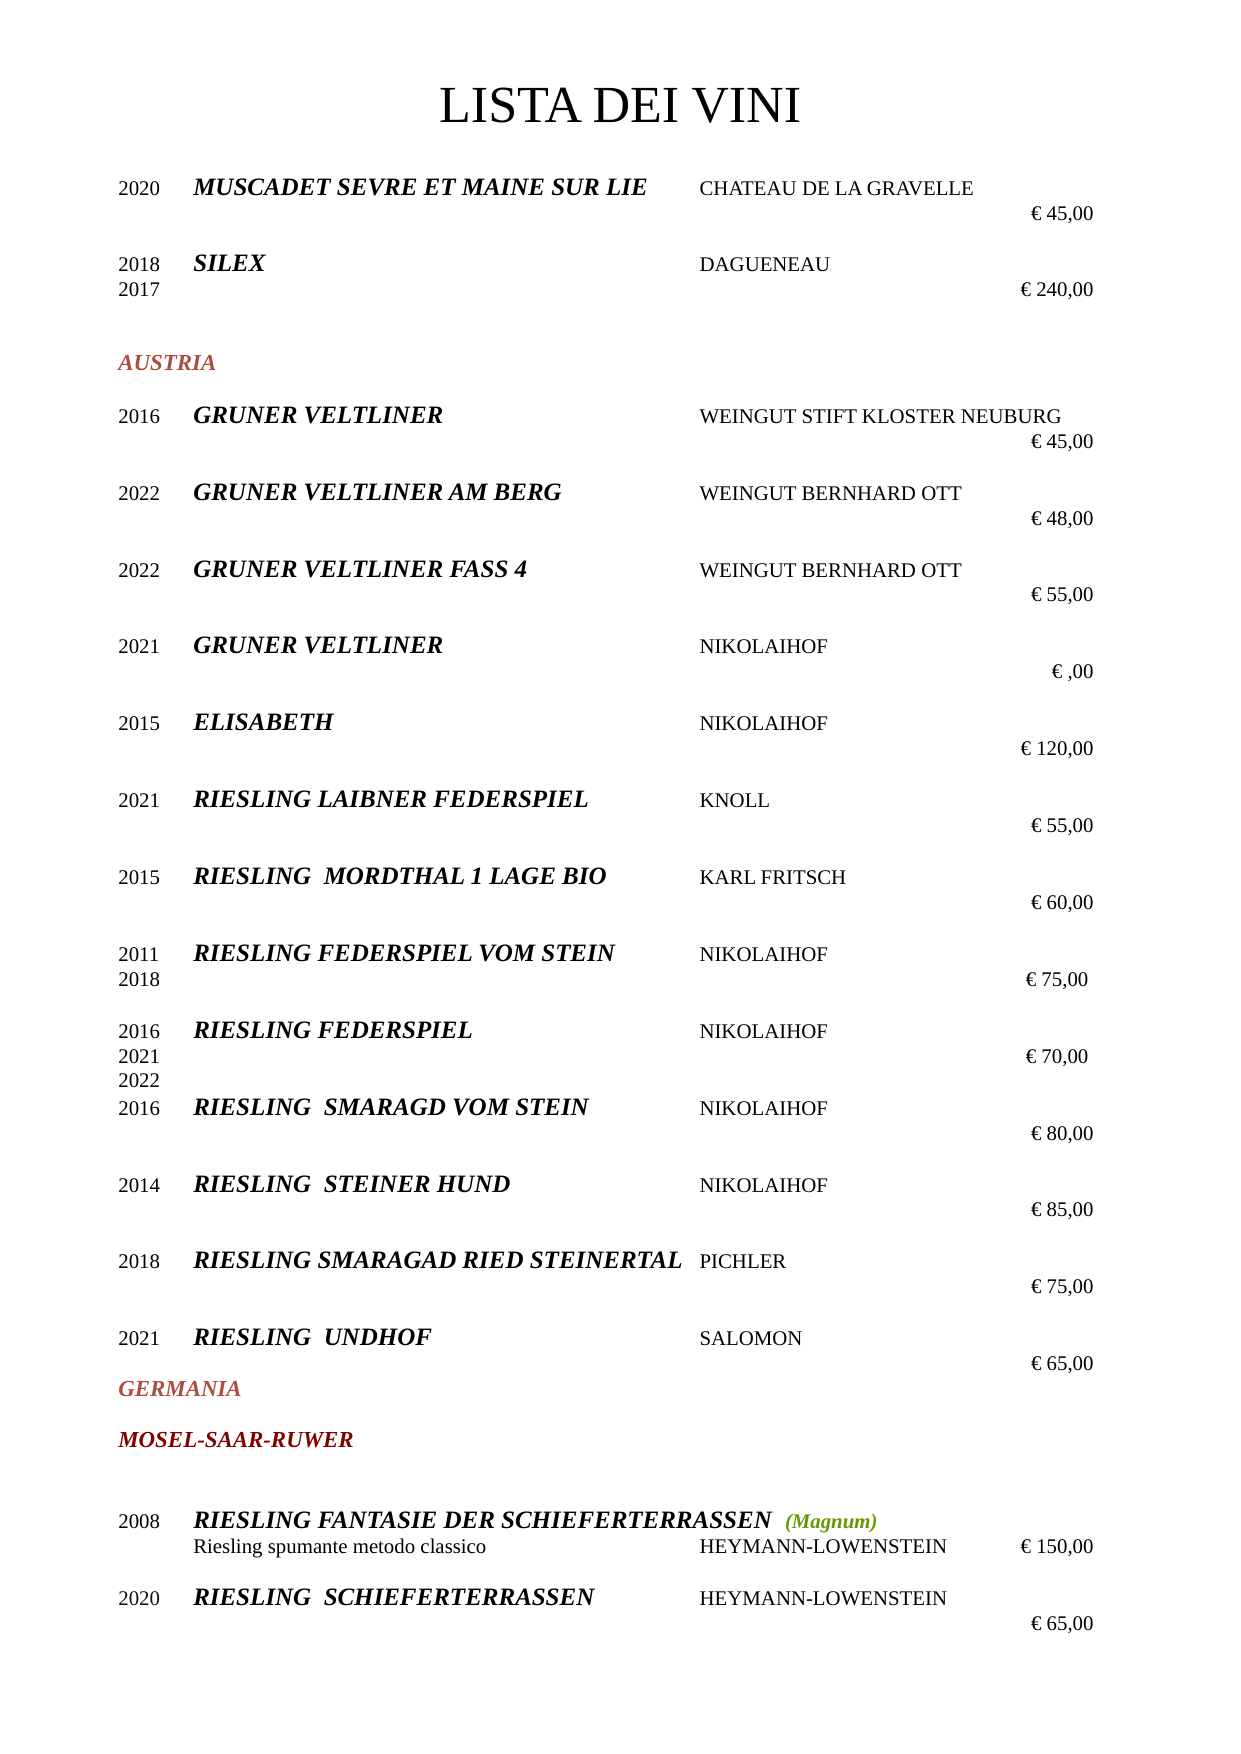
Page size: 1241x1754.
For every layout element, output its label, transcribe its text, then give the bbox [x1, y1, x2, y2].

text Riesling spumante metodo classico HEYMANN-LOWENSTEIN € 150,00 [118, 1533, 1122, 1558]
text € 45,00 [118, 200, 1122, 224]
text 2022 GRUNER VELTLINER AM BERG WEINGUT BERNHARD OTT [118, 477, 1122, 506]
text 2018 SILEX DAGUENEAU [118, 248, 1122, 277]
text 2016 GRUNER VELTLINER WEINGUT STIFT KLOSTER NEUBURG [118, 400, 1122, 429]
text € 65,00 [118, 1351, 1122, 1375]
text € 120,00 [118, 736, 1122, 760]
text 2016 RIESLING FEDERSPIEL NIKOLAIHOF [118, 1015, 1122, 1044]
text € 48,00 [118, 506, 1122, 529]
text € 75,00 [118, 1274, 1122, 1298]
text 2021 RIESLING UNDHOF SALOMON [118, 1322, 1122, 1351]
text 2021 € 70,00 [118, 1044, 1122, 1068]
text € 45,00 [118, 429, 1122, 453]
text 2008 RIESLING FANTASIE DER SCHIEFERTERRASSEN (Magnum) [118, 1505, 1122, 1533]
text 2016 RIESLING SMARAGD VOM STEIN NIKOLAIHOF [118, 1092, 1122, 1121]
text € ,00 [118, 659, 1122, 683]
text 2018 RIESLING SMARAGAD RIED STEINERTAL PICHLER [118, 1246, 1122, 1274]
text 2011 RIESLING FEDERSPIEL VOM STEIN NIKOLAIHOF [118, 938, 1122, 967]
text MOSEL-SAAR-RUWER [118, 1426, 1122, 1452]
text 2015 ELISABETH NIKOLAIHOF [118, 707, 1122, 736]
text 2022 GRUNER VELTLINER FASS 4 WEINGUT BERNHARD OTT [118, 554, 1122, 582]
text 2022 [118, 1068, 1122, 1092]
text 2014 RIESLING STEINER HUND NIKOLAIHOF [118, 1169, 1122, 1197]
text € 55,00 [118, 582, 1122, 606]
text AUSTRIA [118, 349, 1122, 376]
text € 80,00 [118, 1121, 1122, 1144]
text 2020 RIESLING SCHIEFERTERRASSEN HEYMANN-LOWENSTEIN [118, 1582, 1122, 1610]
text € 60,00 [118, 890, 1122, 914]
text 2015 RIESLING MORDTHAL 1 LAGE BIO KARL FRITSCH [118, 861, 1122, 890]
text € 65,00 [118, 1610, 1122, 1634]
text GERMANIA [118, 1375, 1122, 1402]
text 2020 MUSCADET SEVRE ET MAINE SUR LIE CHATEAU DE LA GRAVELLE [118, 172, 1122, 200]
text 2018 € 75,00 [118, 967, 1122, 991]
text € 55,00 [118, 813, 1122, 837]
text 2021 RIESLING LAIBNER FEDERSPIEL KNOLL [118, 784, 1122, 813]
text 2021 GRUNER VELTLINER NIKOLAIHOF [118, 631, 1122, 659]
text € 85,00 [118, 1197, 1122, 1221]
text 2017 € 240,00 [118, 277, 1122, 301]
